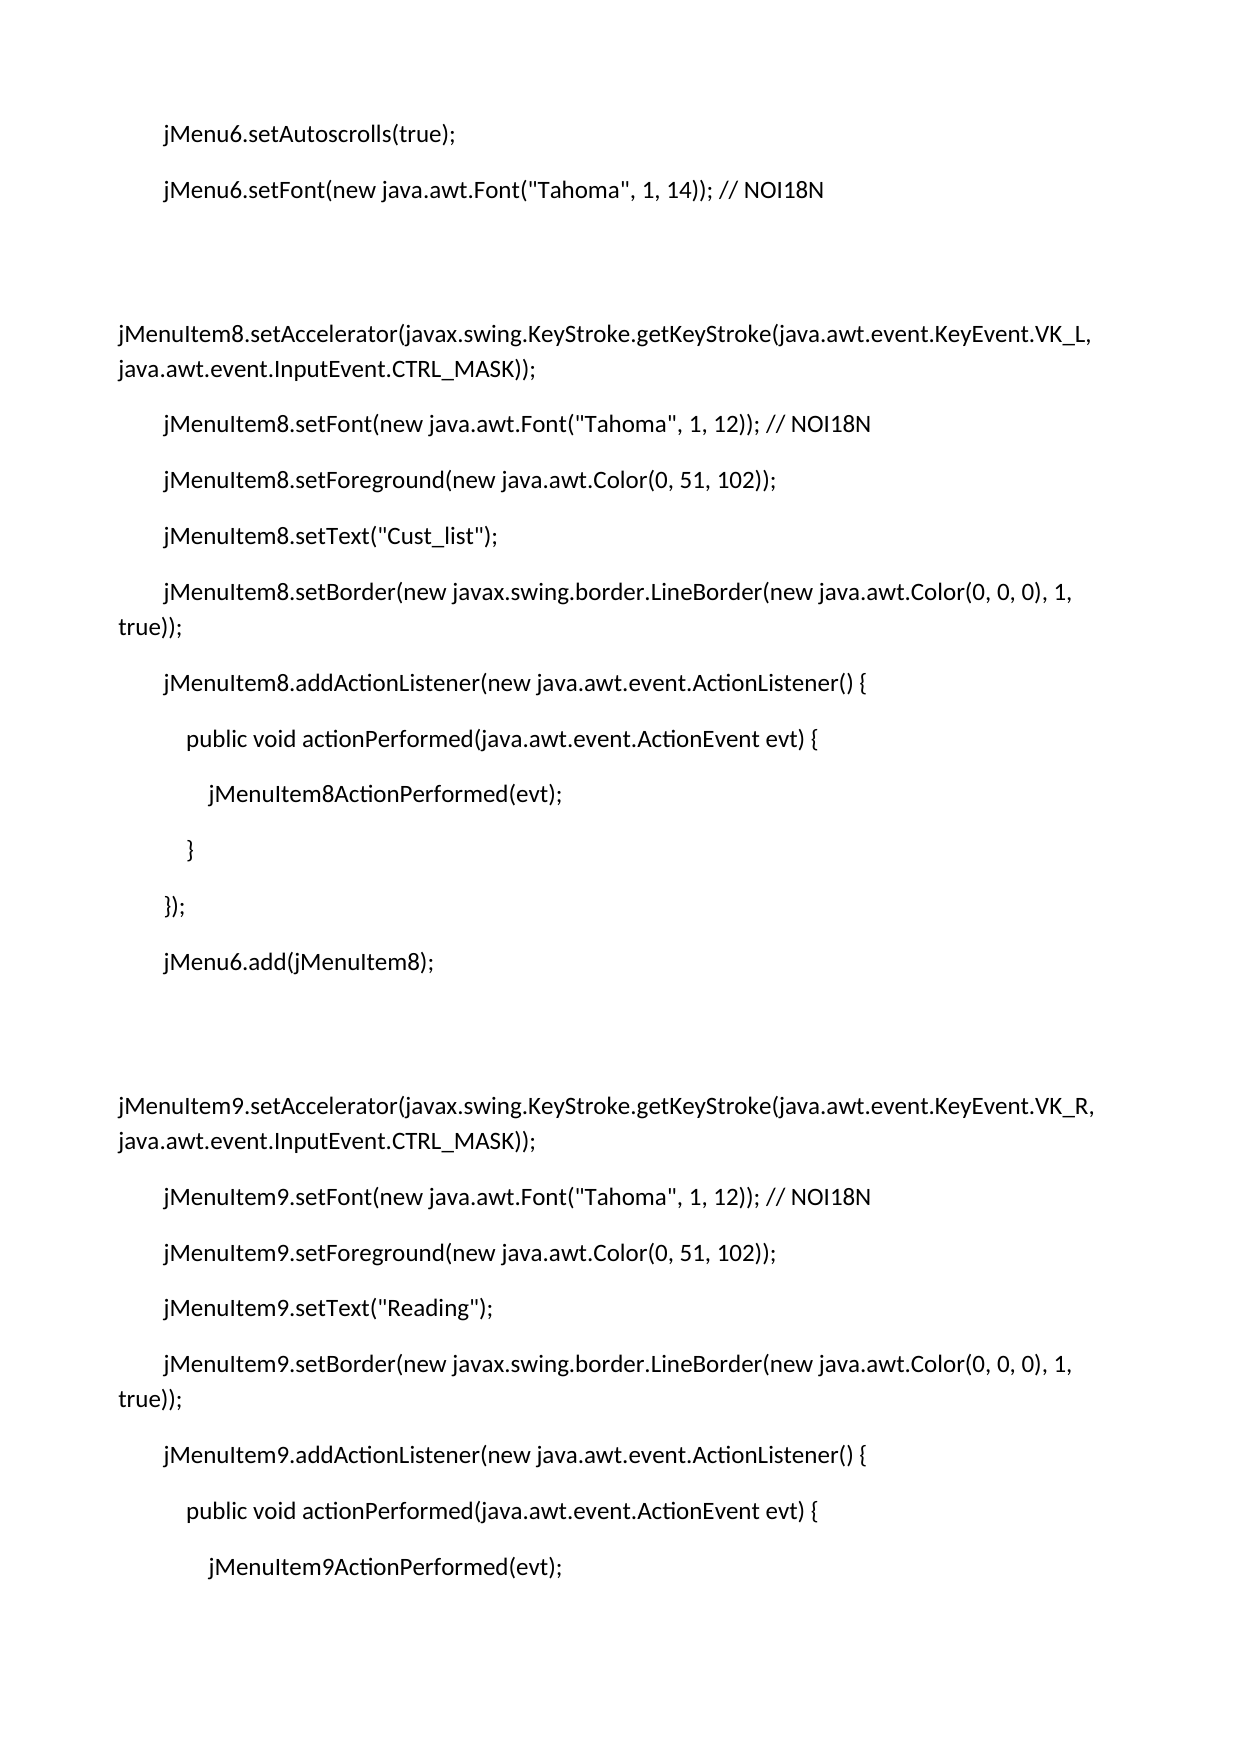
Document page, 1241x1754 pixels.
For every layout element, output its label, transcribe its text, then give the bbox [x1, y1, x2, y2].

text }); [118, 890, 1122, 921]
text jMenu6.add(jMenuItem8); [118, 946, 1122, 977]
text jMenuItem9.setBorder(new javax.swing.border.LineBorder(new java.awt.Color(0, 0, 0), 1, true)); [118, 1348, 1122, 1414]
text jMenuItem9ActionPerformed(evt); [118, 1551, 1122, 1581]
text jMenuItem8.setFont(new java.awt.Font("Tahoma", 1, 12)); // NOI18N [118, 409, 1122, 439]
text jMenuItem8.setForeground(new java.awt.Color(0, 51, 102)); [118, 464, 1122, 495]
text jMenuItem9.setAccelerator(javax.swing.KeyStroke.getKeyStroke(java.awt.event.KeyEvent.VK_R, java.awt.event.InputEvent.CTRL_MASK)); [118, 1055, 1122, 1156]
text } [118, 834, 1122, 865]
text jMenuItem9.addActionListener(new java.awt.event.ActionListener() { [118, 1439, 1122, 1470]
text jMenuItem8.setAccelerator(javax.swing.KeyStroke.getKeyStroke(java.awt.event.KeyEvent.VK_L, java.awt.event.InputEvent.CTRL_MASK)); [118, 283, 1122, 383]
text public void actionPerformed(java.awt.event.ActionEvent evt) { [118, 1495, 1122, 1526]
text jMenuItem8.addActionListener(new java.awt.event.ActionListener() { [118, 667, 1122, 697]
text jMenu6.setFont(new java.awt.Font("Tahoma", 1, 14)); // NOI18N [118, 174, 1122, 204]
text jMenuItem8.setText("Cust_list"); [118, 520, 1122, 551]
text jMenuItem8ActionPerformed(evt); [118, 779, 1122, 809]
text jMenuItem8.setBorder(new javax.swing.border.LineBorder(new java.awt.Color(0, 0, 0), 1, true)); [118, 576, 1122, 642]
text jMenuItem9.setText("Reading"); [118, 1292, 1122, 1323]
text jMenuItem9.setForeground(new java.awt.Color(0, 51, 102)); [118, 1237, 1122, 1267]
text jMenu6.setAutoscrolls(true); [118, 118, 1122, 149]
text jMenuItem9.setFont(new java.awt.Font("Tahoma", 1, 12)); // NOI18N [118, 1181, 1122, 1211]
text public void actionPerformed(java.awt.event.ActionEvent evt) { [118, 723, 1122, 753]
